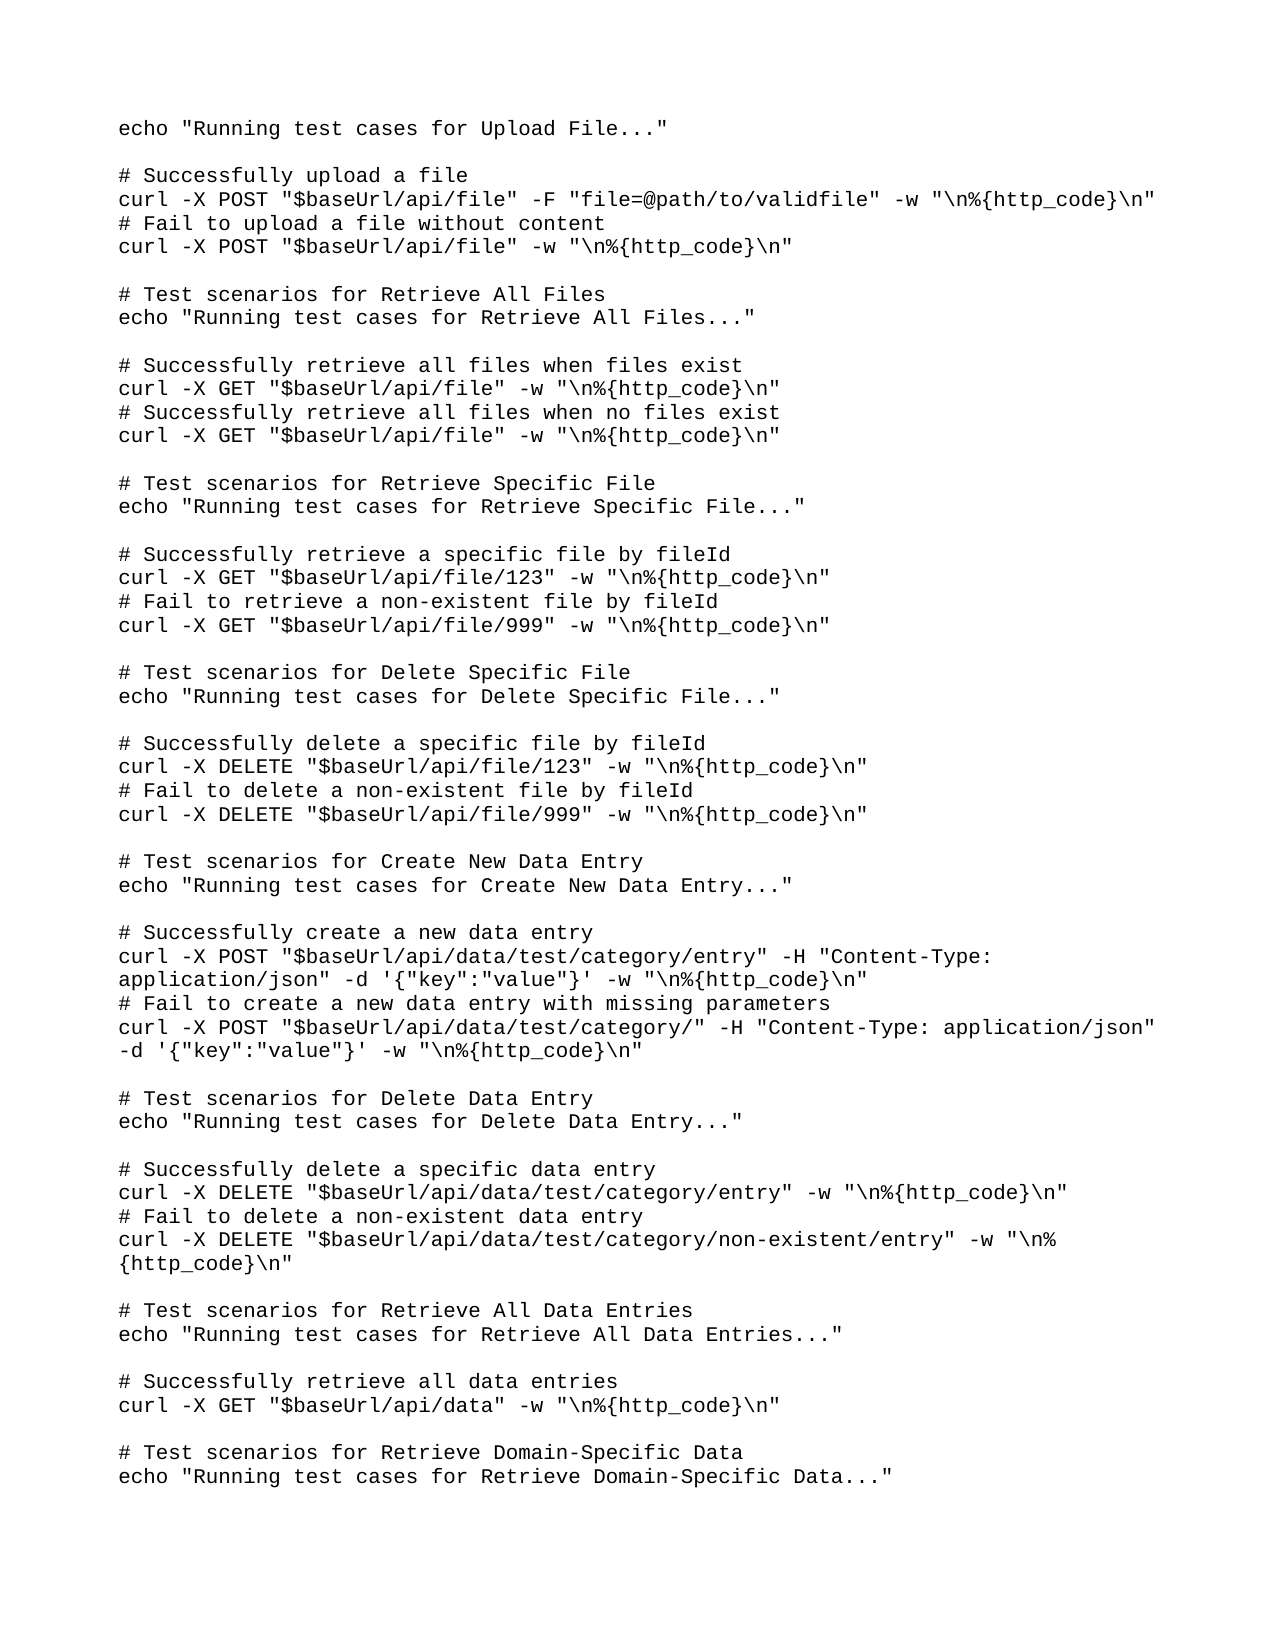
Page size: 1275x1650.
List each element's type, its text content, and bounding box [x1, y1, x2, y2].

text # Successfully retrieve all files when no files exist [118, 402, 1157, 426]
text curl -X POST "$baseUrl/api/data/test/category/" -H "Content-Type: application/json" -d '{"key":"value"}' -w "\n%{http_code}\n" [118, 1017, 1157, 1064]
text # Test scenarios for Delete Specific File [118, 662, 1157, 686]
text # Test scenarios for Retrieve All Files [118, 284, 1157, 307]
text echo "Running test cases for Delete Specific File..." [118, 686, 1157, 709]
text # Fail to retrieve a non-existent file by fileId [118, 591, 1157, 615]
text # Successfully retrieve all data entries [118, 1371, 1157, 1395]
text curl -X DELETE "$baseUrl/api/data/test/category/non-existent/entry" -w "\n%{http_code}\n" [118, 1229, 1157, 1277]
text curl -X GET "$baseUrl/api/file" -w "\n%{http_code}\n" [118, 378, 1157, 402]
text curl -X GET "$baseUrl/api/file" -w "\n%{http_code}\n" [118, 426, 1157, 449]
text curl -X DELETE "$baseUrl/api/file/999" -w "\n%{http_code}\n" [118, 804, 1157, 827]
text curl -X POST "$baseUrl/api/file" -w "\n%{http_code}\n" [118, 236, 1157, 260]
text # Successfully delete a specific data entry [118, 1158, 1157, 1182]
text # Successfully upload a file [118, 165, 1157, 189]
text # Test scenarios for Retrieve All Data Entries [118, 1300, 1157, 1324]
text echo "Running test cases for Create New Data Entry..." [118, 875, 1157, 898]
text curl -X POST "$baseUrl/api/file" -F "file=@path/to/validfile" -w "\n%{http_code}\n" [118, 189, 1157, 213]
text # Successfully retrieve a specific file by fileId [118, 544, 1157, 567]
text # Successfully retrieve all files when files exist [118, 354, 1157, 378]
text # Test scenarios for Retrieve Specific File [118, 473, 1157, 496]
text # Successfully create a new data entry [118, 922, 1157, 946]
text echo "Running test cases for Retrieve All Files..." [118, 307, 1157, 331]
text echo "Running test cases for Upload File..." [118, 118, 1157, 142]
text # Fail to create a new data entry with missing parameters [118, 993, 1157, 1017]
text # Test scenarios for Delete Data Entry [118, 1088, 1157, 1111]
text curl -X POST "$baseUrl/api/data/test/category/entry" -H "Content-Type: application/json" -d '{"key":"value"}' -w "\n%{http_code}\n" [118, 946, 1157, 993]
text curl -X GET "$baseUrl/api/data" -w "\n%{http_code}\n" [118, 1395, 1157, 1419]
text # Fail to delete a non-existent file by fileId [118, 780, 1157, 804]
text echo "Running test cases for Retrieve All Data Entries..." [118, 1324, 1157, 1348]
text echo "Running test cases for Delete Data Entry..." [118, 1111, 1157, 1135]
text curl -X DELETE "$baseUrl/api/data/test/category/entry" -w "\n%{http_code}\n" [118, 1182, 1157, 1206]
text curl -X DELETE "$baseUrl/api/file/123" -w "\n%{http_code}\n" [118, 757, 1157, 780]
text # Fail to delete a non-existent data entry [118, 1206, 1157, 1229]
text curl -X GET "$baseUrl/api/file/123" -w "\n%{http_code}\n" [118, 567, 1157, 591]
text # Test scenarios for Retrieve Domain-Specific Data [118, 1442, 1157, 1466]
text echo "Running test cases for Retrieve Domain-Specific Data..." [118, 1466, 1157, 1489]
text # Successfully delete a specific file by fileId [118, 733, 1157, 757]
text curl -X GET "$baseUrl/api/file/999" -w "\n%{http_code}\n" [118, 615, 1157, 638]
text # Test scenarios for Create New Data Entry [118, 851, 1157, 875]
text # Fail to upload a file without content [118, 213, 1157, 236]
text echo "Running test cases for Retrieve Specific File..." [118, 496, 1157, 520]
